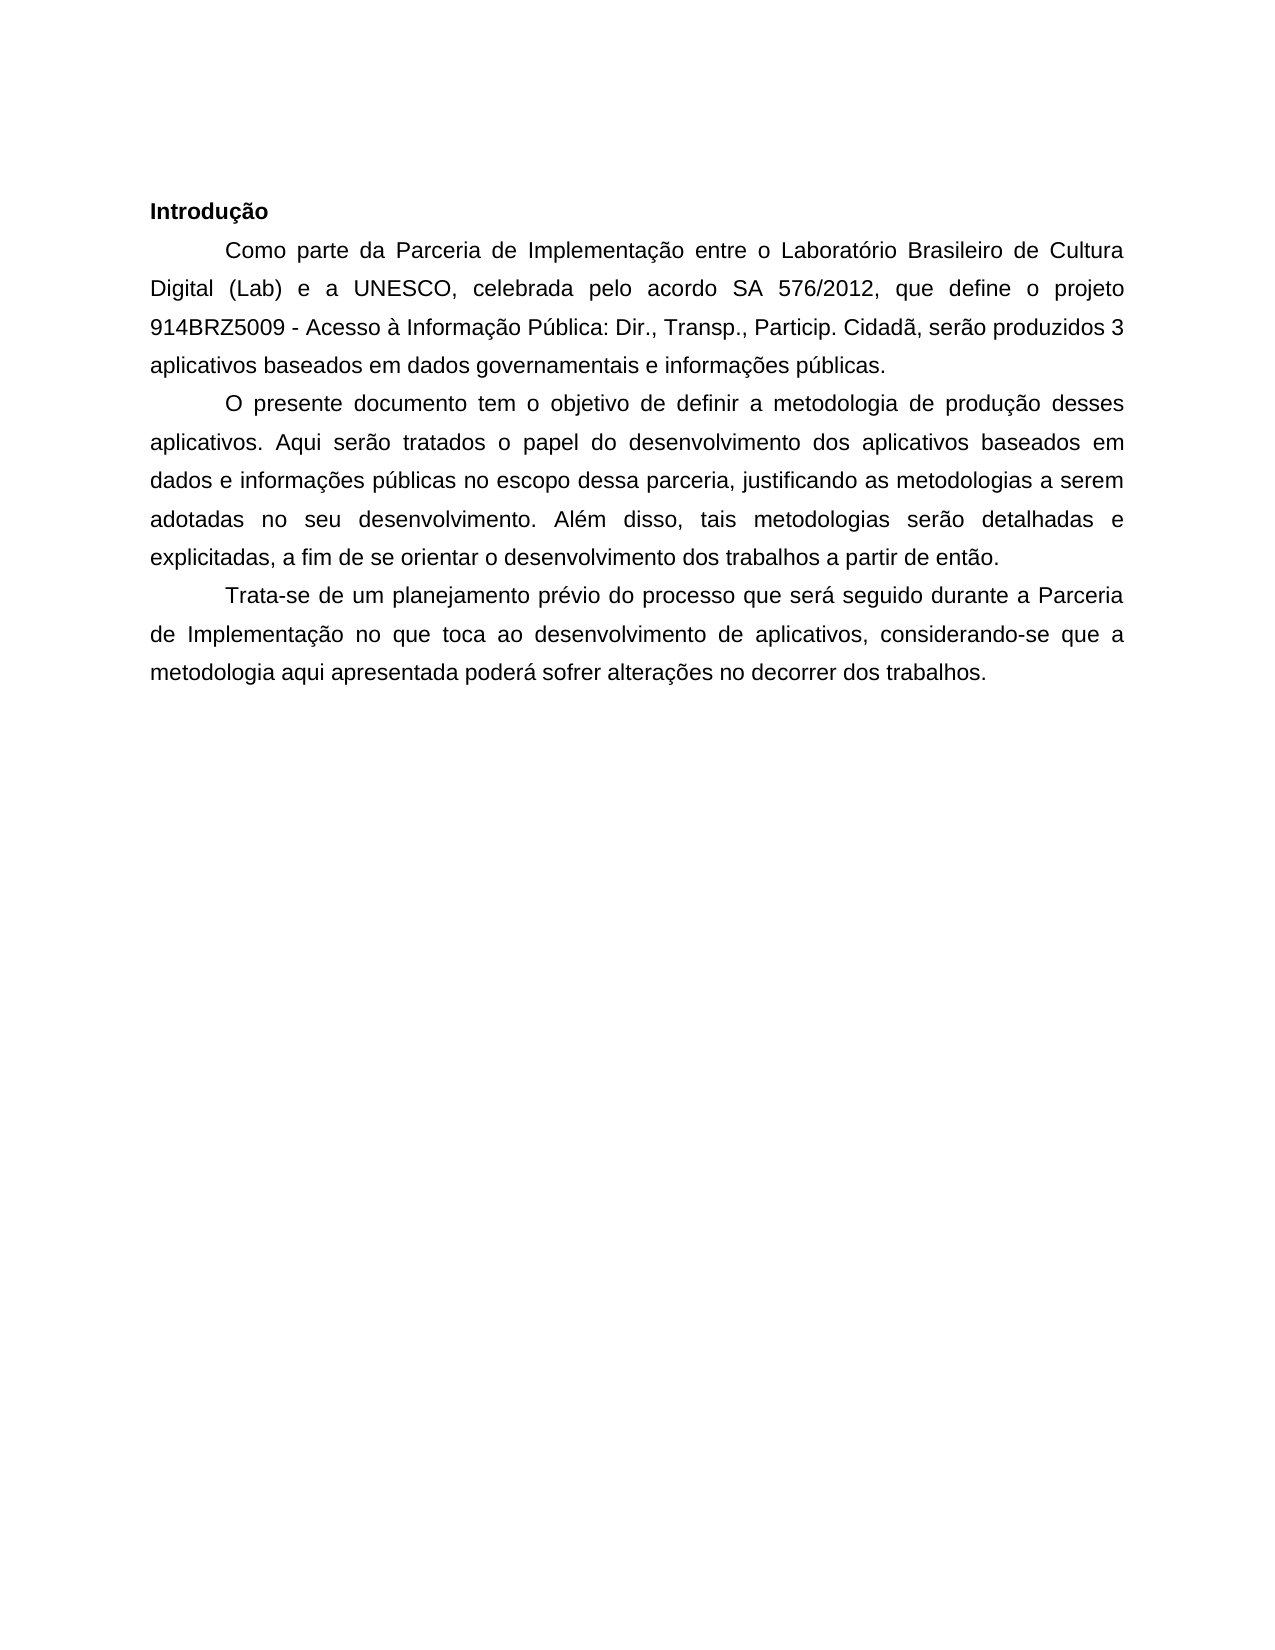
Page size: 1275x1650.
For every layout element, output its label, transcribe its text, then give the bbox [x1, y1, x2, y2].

text Trata-se de um planejamento prévio do processo que será seguido durante a Parceria de Implementação no que toca ao desenvolvimento de aplicativos, considerando-se que a metodologia aqui apresentada poderá sofrer alterações no decorrer dos trabalhos. [150, 583, 1125, 686]
text Como parte da Parceria de Implementação entre o Laboratório Brasileiro de Cultura Digital (Lab) e a UNESCO, celebrada pelo acordo SA 576/2012, que define o projeto 914BRZ5009 - Acesso à Informação Pública: Dir., Transp., Particip. Cidadã, serão produzidos 3 aplicativos baseados em dados governamentais e informações públicas. [150, 237, 1125, 378]
text O presente documento tem o objetivo de definir a metodologia de produção desses aplicativos. Aqui serão tratados o papel do desenvolvimento dos aplicativos baseados em dados e informações públicas no escopo dessa parceria, justificando as metodologias a serem adotadas no seu desenvolvimento. Além disso, tais metodologias serão detalhadas e explicitadas, a fim de se orientar o desenvolvimento dos trabalhos a partir de então. [150, 391, 1125, 570]
text Introdução [150, 199, 1125, 224]
